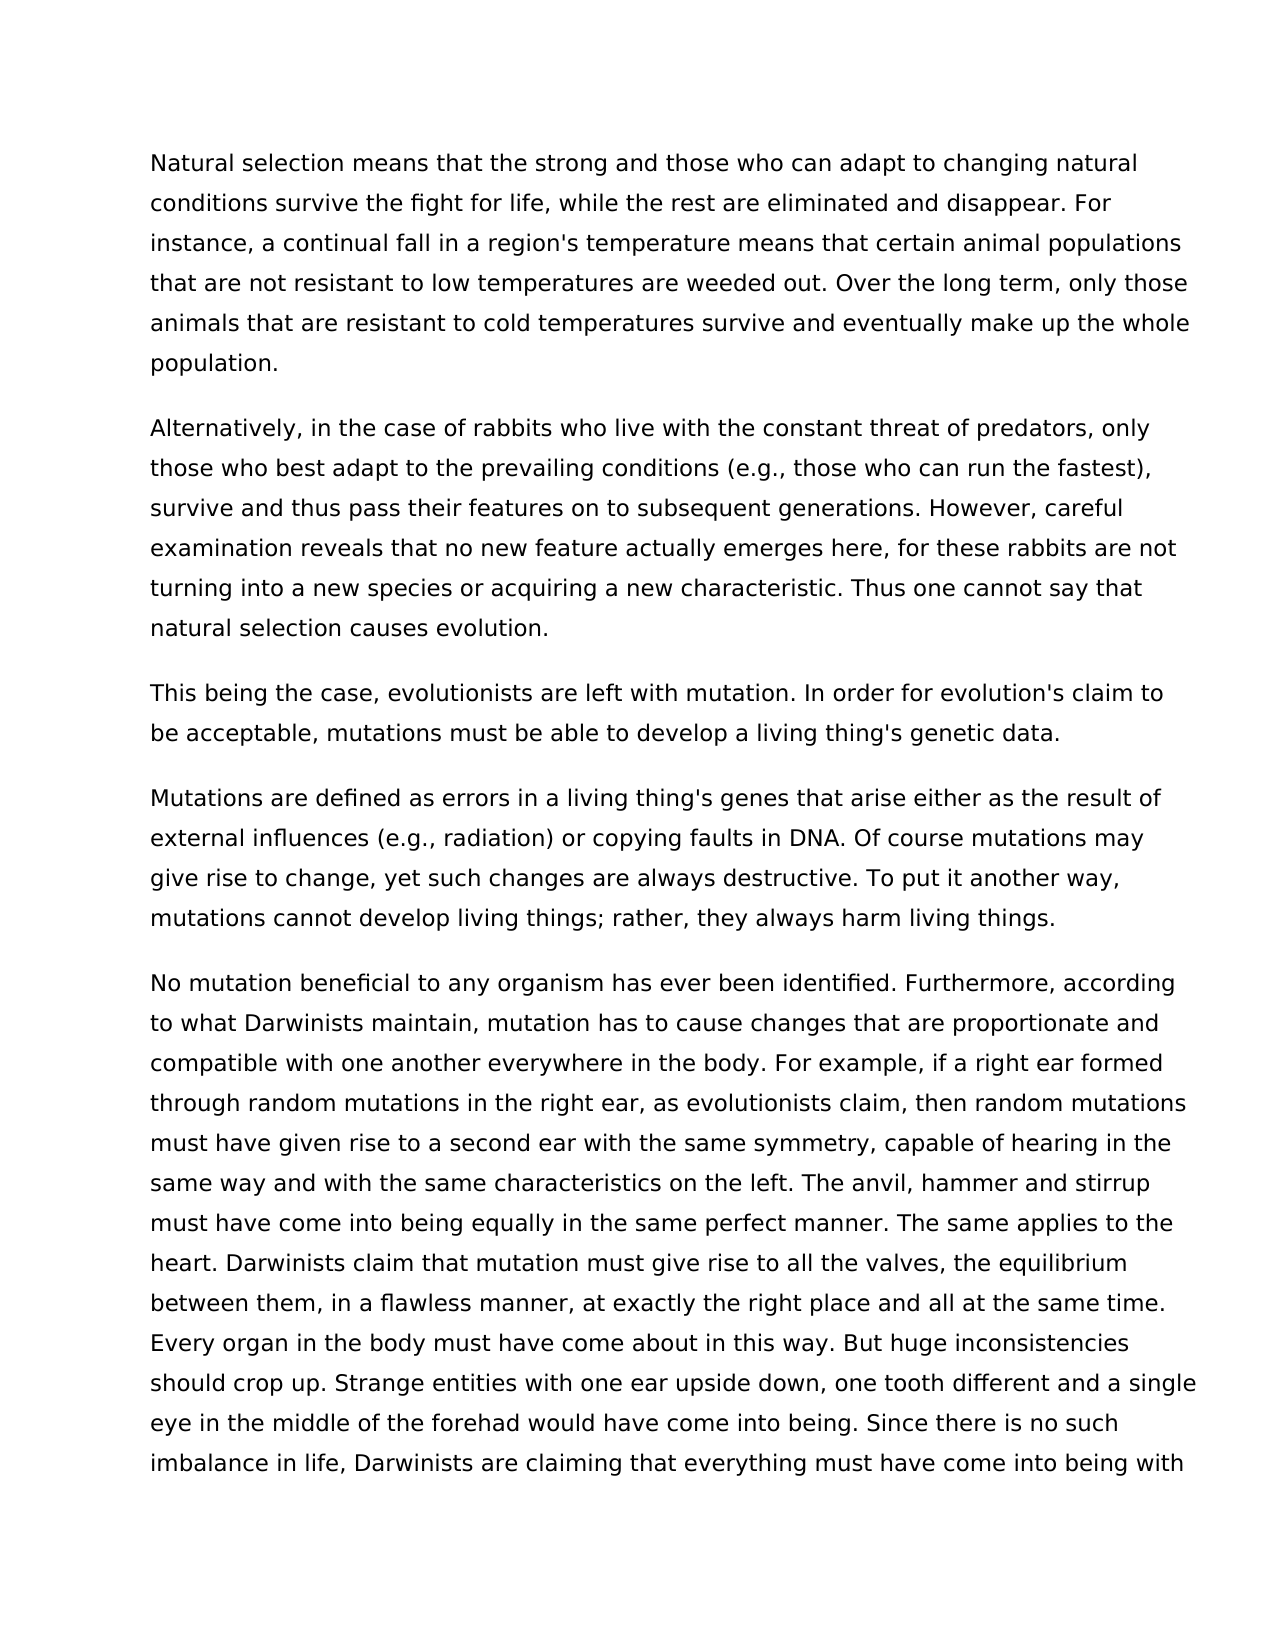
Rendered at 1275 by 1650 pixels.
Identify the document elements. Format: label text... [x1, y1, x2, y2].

text Mutations are defined as errors in a living thing's genes that arise either as the result of external influences (e.g., radiation) or copying faults in DNA. Of course mutations may give rise to change, yet such changes are always destructive. To put it another way, mutations cannot develop living things; rather, they always harm living things. [150, 785, 1200, 932]
text This being the case, evolutionists are left with mutation. In order for evolution's claim to be acceptable, mutations must be able to develop a living thing's genetic data. [150, 680, 1200, 747]
text Alternatively, in the case of rabbits who live with the constant threat of predators, only those who best adapt to the prevailing conditions (e.g., those who can run the fastest), survive and thus pass their features on to subsequent generations. However, careful examination reveals that no new feature actually emerges here, for these rabbits are not turning into a new species or acquiring a new characteristic. Thus one cannot say that natural selection causes evolution. [150, 415, 1200, 642]
text Natural selection means that the strong and those who can adapt to changing natural conditions survive the fight for life, while the rest are eliminated and disappear. For instance, a continual fall in a region's temperature means that certain animal populations that are not resistant to low temperatures are weeded out. Over the long term, only those animals that are resistant to cold temperatures survive and eventually make up the whole population. [150, 150, 1200, 377]
text No mutation beneficial to any organism has ever been identified. Furthermore, according to what Darwinists maintain, mutation has to cause changes that are proportionate and compatible with one another everywhere in the body. For example, if a right ear formed through random mutations in the right ear, as evolutionists claim, then random mutations must have given rise to a second ear with the same symmetry, capable of hearing in the same way and with the same characteristics on the left. The anvil, hammer and stirrup must have come into being equally in the same perfect manner. The same applies to the heart. Darwinists claim that mutation must give rise to all the valves, the equilibrium between them, in a flawless manner, at exactly the right place and all at the same time. Every organ in the body must have come about in this way. But huge inconsistencies should crop up. Strange entities with one ear upside down, one tooth different and a single eye in the middle of the forehad would have come into being. Since there is no such imbalance in life, Darwinists are claiming that everything must have come into being with [150, 970, 1200, 1477]
